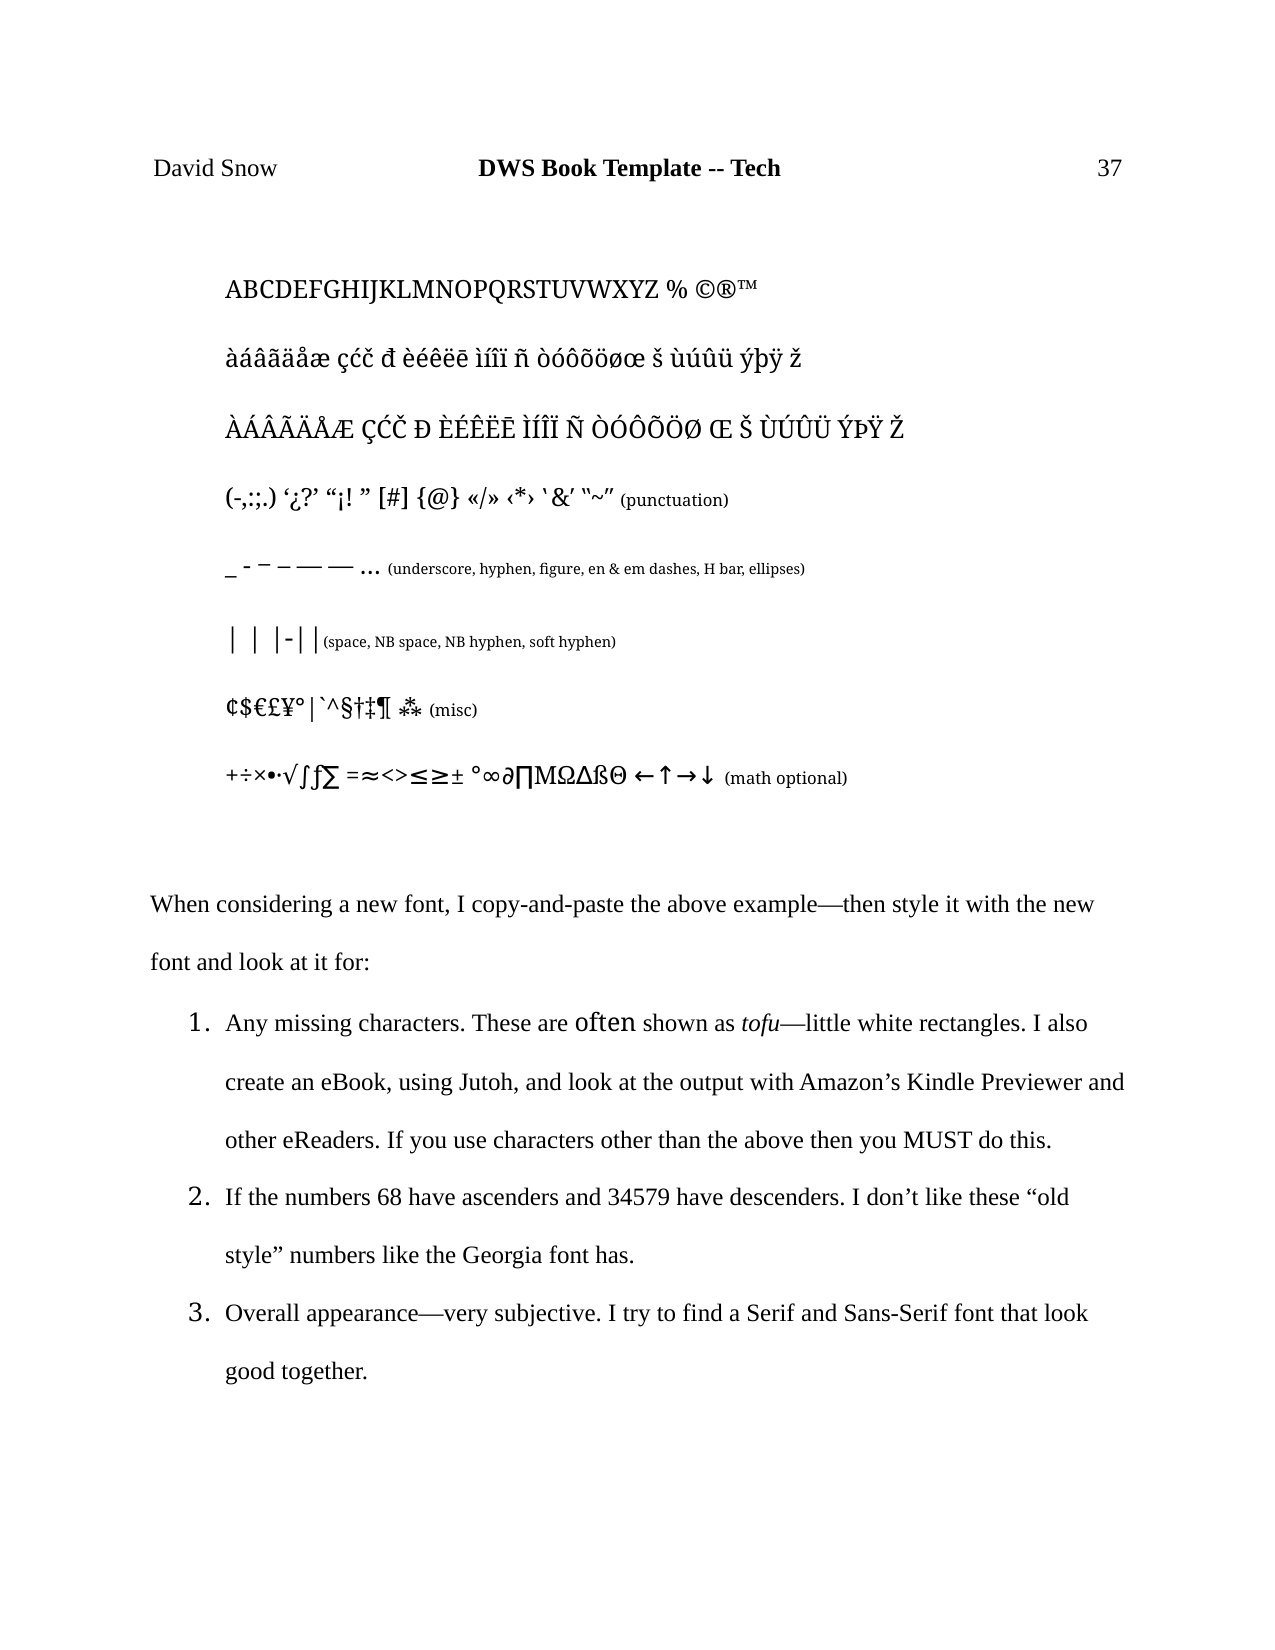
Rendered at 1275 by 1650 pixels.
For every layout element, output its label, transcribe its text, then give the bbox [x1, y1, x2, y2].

text | | |‑|­|(space, NB space, NB hyphen, soft hyphen) ¢$€£¥°|`^§†‡¶ ⁂ (misc) +÷×•·√∫ƒ∑ =≈<>≤≥± °∞∂∏ΜΩ∆ßΘ ←↑→↓ (math optional) [225, 619, 1125, 792]
text When considering a new font, I copy-and-paste the above example—then style it with the new font and look at it for: [150, 889, 1125, 976]
text ÀÁÂÃÄÅÆ ÇĆČ Đ ÈÉÊËĒ ÌÍÎÏ Ñ ÒÓÔÕÖØ Œ Š ÙÚÛÜ ÝÞŸ Ž (-,:;.) ‘¿?’ “¡! ” [#] {@} «/» ‹*› ‵ &′ ‶~″ (punctuation) _ - ‒ – — ― … (underscore, hyphen, figure, en & em dashes, H bar, ellipses) [225, 411, 1125, 582]
list Any missing characters. These are often shown as tofu—little white rectangles. I also create an eBook, using Jutoh, and look at the output with Amazon’s Kindle Previewer and other eReaders. If you use characters other than the above then you MUST do this. [187, 1004, 1125, 1154]
list If the numbers 68 have ascenders and 34579 have descenders. I don’t like these “old style” numbers like the Georgia font has. [187, 1182, 1125, 1269]
list Overall appearance—very subjective. I try to find a Serif and Sans-Serif font that look good together. [187, 1298, 1125, 1385]
text ABCDEFGHIJKLMNOPQRSTUVWXYZ % ©®™ àáâãäåæ çćč đ èéêëē ìíîï ñ òóôõöøœ š ùúûü ýþÿ ž [225, 272, 1125, 374]
